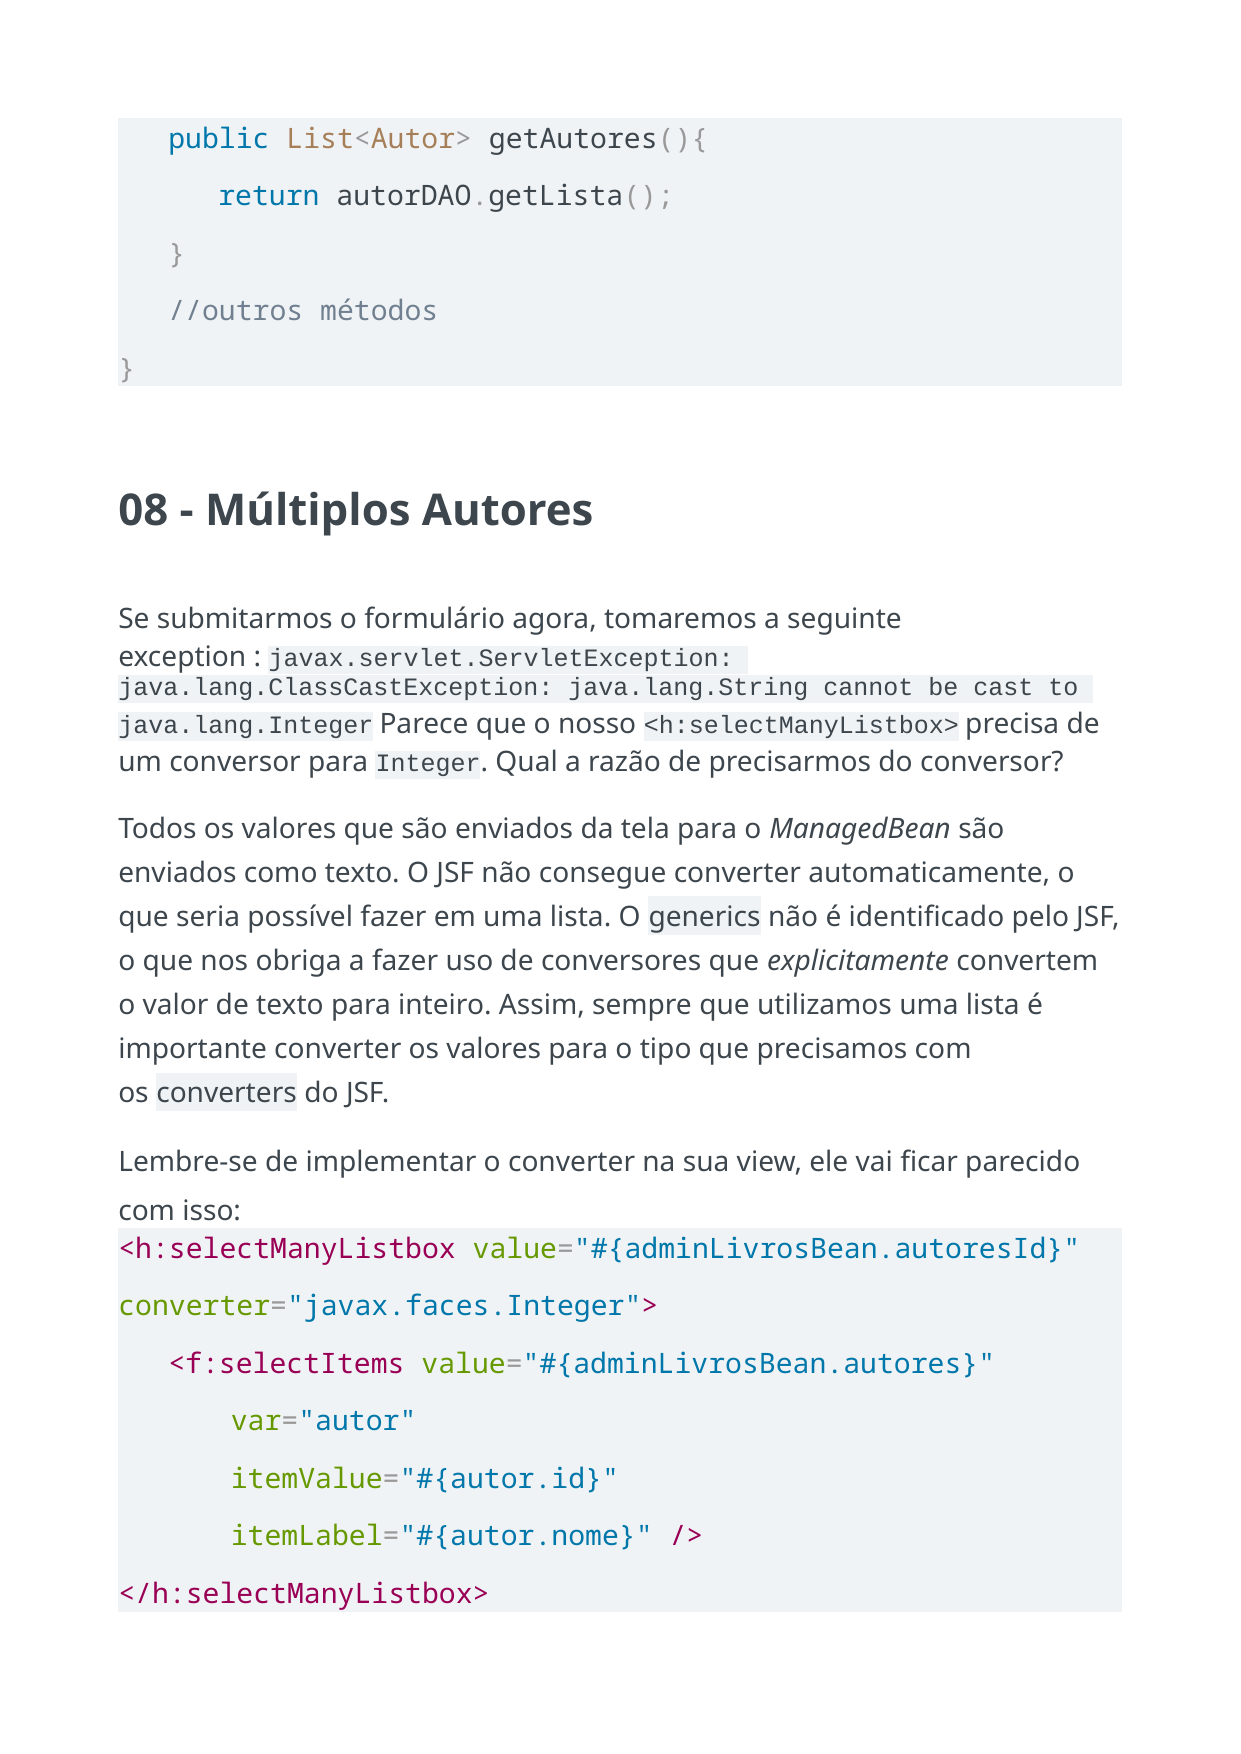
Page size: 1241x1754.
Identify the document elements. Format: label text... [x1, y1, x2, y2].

text <f:selectItems value="#{adminLivrosBean.autores}" [118, 1343, 1122, 1382]
text } [118, 348, 1122, 386]
text //outros métodos [118, 291, 1122, 329]
text </h:selectManyListbox> [118, 1573, 1122, 1612]
text public List<Autor> getAutores(){ [118, 118, 1122, 156]
subtitle 08 - Múltiplos Autores [118, 478, 1122, 538]
text itemLabel="#{autor.nome}" /> [118, 1516, 1122, 1554]
text } [118, 233, 1122, 271]
text Se submitarmos o formulário agora, tomaremos a seguinte exception : javax.servlet.ServletException: java.lang.ClassCastException: java.lang.String cannot be cast to java.lang.Integer Parece que o nosso <h:selectManyListbox> precisa de um conversor para Integer. Qual a razão de precisarmos do conversor? [118, 598, 1122, 779]
text Todos os valores que são enviados da tela para o ManagedBean são enviados como texto. O JSF não consegue converter automaticamente, o que seria possível fazer em uma lista. O generics não é identificado pelo JSF, o que nos obriga a fazer uso de conversores que explicitamente convertem o valor de texto para inteiro. Assim, sempre que utilizamos uma lista é importante converter os valores para o tipo que precisamos com os converters do JSF. [118, 808, 1122, 1111]
text <h:selectManyListbox value="#{adminLivrosBean.autoresId}" converter="javax.faces.Integer"> [118, 1228, 1122, 1324]
text itemValue="#{autor.id}" [118, 1458, 1122, 1497]
text return autorDAO.getLista(); [118, 176, 1122, 214]
text var="autor" [118, 1401, 1122, 1439]
text Lembre-se de implementar o converter na sua view, ele vai ficar parecido com isso: [118, 1131, 1122, 1228]
